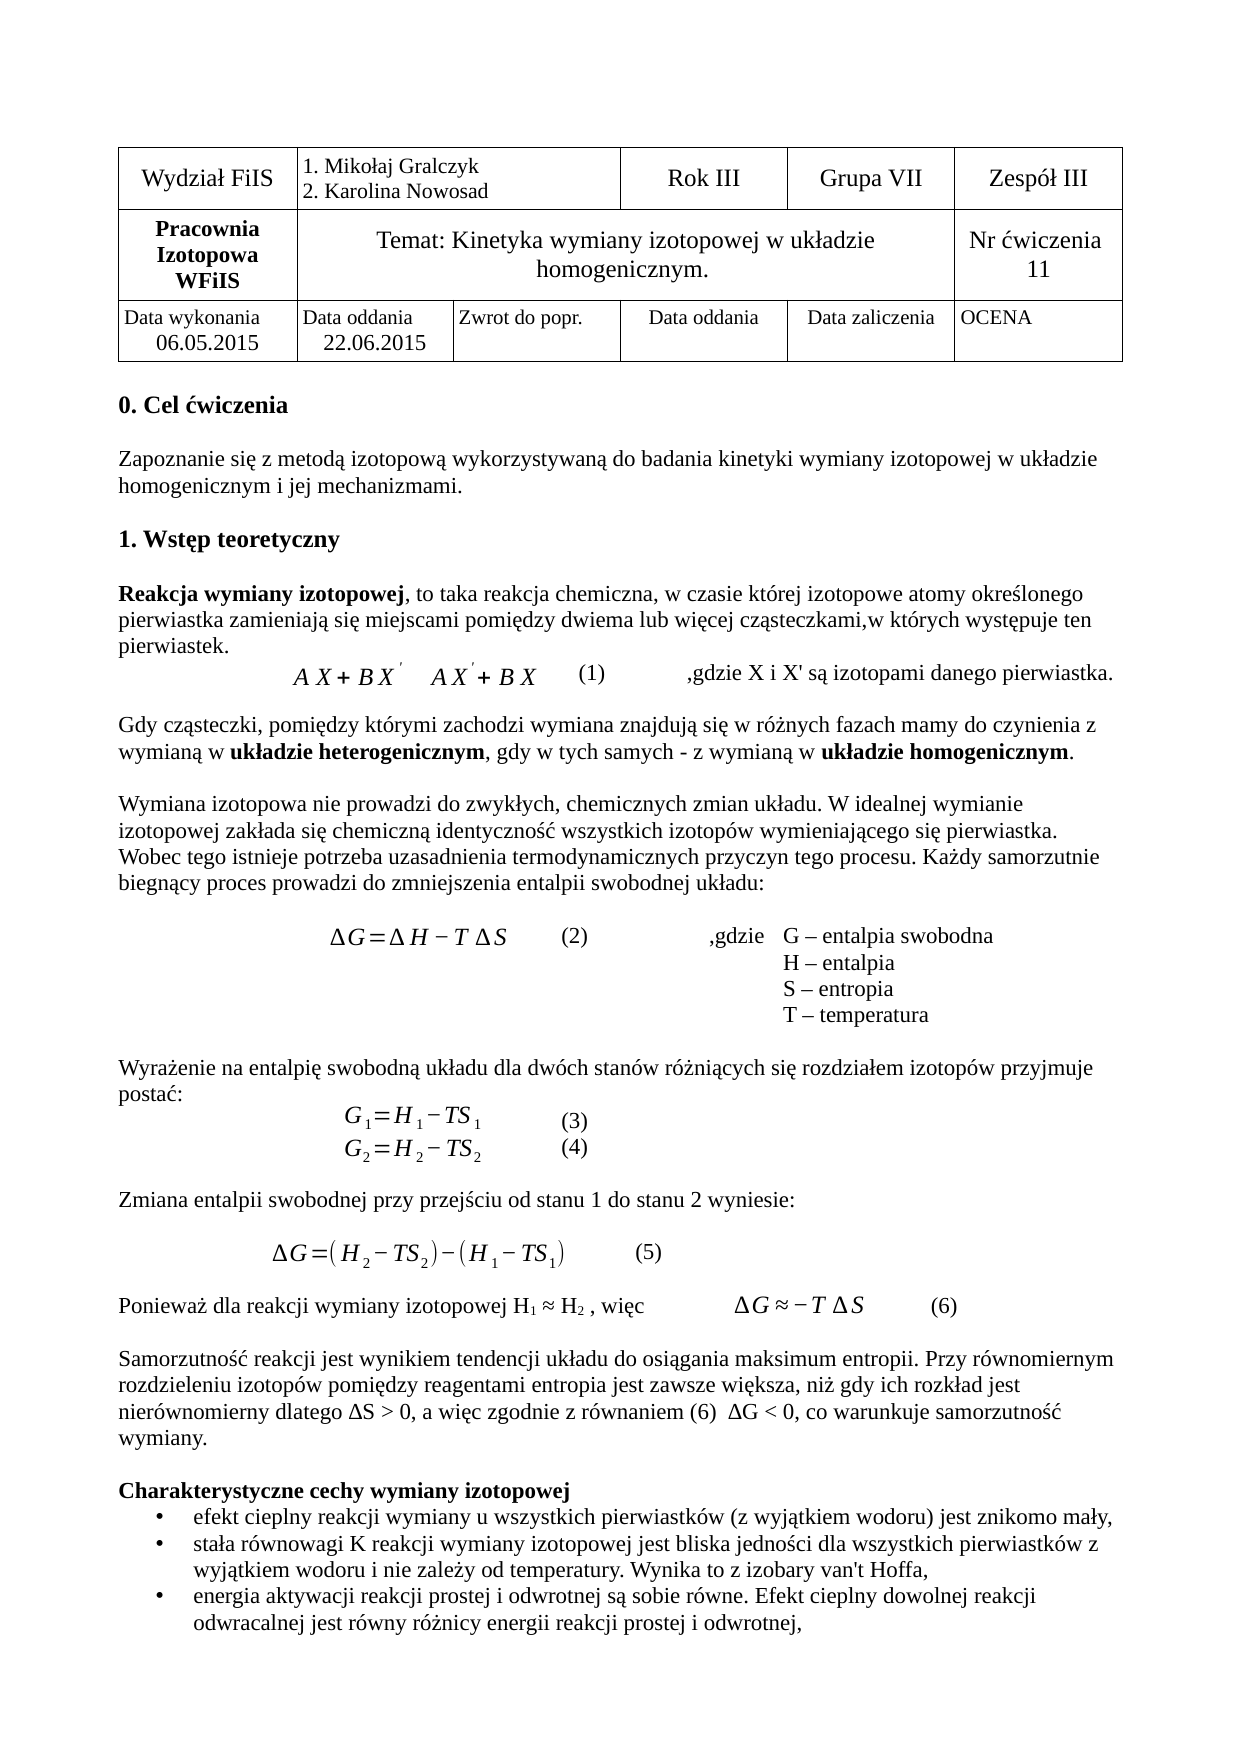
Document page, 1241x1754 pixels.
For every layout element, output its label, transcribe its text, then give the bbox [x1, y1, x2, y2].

text (5) [118, 1238, 1122, 1265]
text (1) ,gdzie X i X' są izotopami danego pierwiastka. [118, 659, 1122, 685]
table_header Grupa VII [788, 148, 954, 209]
table_cell Zwrot do popr. [454, 301, 620, 361]
table_header 1. Mikołaj Gralczyk 2. Karolina Nowosad [298, 148, 620, 209]
text Zapoznanie się z metodą izotopową wykorzystywaną do badania kinetyki wymiany izotopowej w układzie homogenicznym i jej mechanizmami. [118, 445, 1122, 498]
text S – entropia [118, 975, 1122, 1001]
text 0. Cel ćwiczenia [118, 390, 1122, 419]
text Reakcja wymiany izotopowej, to taka reakcja chemiczna, w czasie której izotopowe atomy określonego pierwiastka zamieniają się miejscami pomiędzy dwiema lub więcej cząsteczkami,w których występuje ten pierwiastek. [118, 579, 1122, 659]
text (4) [118, 1133, 1122, 1159]
text Charakterystyczne cechy wymiany izotopowej [118, 1477, 1122, 1503]
text Zmiana entalpii swobodnej przy przejściu od stanu 1 do stanu 2 wyniesie: [118, 1186, 1122, 1212]
table_header Wydział FiIS [119, 148, 297, 209]
text T – temperatura [118, 1001, 1122, 1028]
table_cell Data oddania [621, 301, 787, 361]
table_cell Pracownia Izotopowa WFiIS [119, 210, 297, 299]
table_cell Data zaliczenia [788, 301, 954, 361]
text Ponieważ dla reakcji wymiany izotopowej H1 ≈ H2 , więc (6) [118, 1291, 1122, 1319]
table_cell Nr ćwiczenia 11 [955, 210, 1122, 299]
list energia aktywacji reakcji prostej i odwrotnej są sobie równe. Efekt cieplny dowolnej reakcji odwracalnej jest równy różnicy energii reakcji prostej i odwrotnej, [156, 1582, 1122, 1635]
table_header Rok III [621, 148, 787, 209]
text (3) [118, 1107, 1122, 1133]
text H – entalpia [118, 948, 1122, 975]
text Wyrażenie na entalpię swobodną układu dla dwóch stanów różniących się rozdziałem izotopów przyjmuje postać: [118, 1054, 1122, 1107]
list stała równowagi K reakcji wymiany izotopowej jest bliska jedności dla wszystkich pierwiastków z wyjątkiem wodoru i nie zależy od temperatury. Wynika to z izobary van't Hoffa, [156, 1530, 1122, 1582]
table_cell Temat: Kinetyka wymiany izotopowej w układzie homogenicznym. [298, 210, 954, 299]
table_cell OCENA [955, 301, 1122, 361]
table_cell Data oddania 22.06.2015 [298, 301, 453, 361]
text Gdy cząsteczki, pomiędzy którymi zachodzi wymiana znajdują się w różnych fazach mamy do czynienia z wymianą w układzie heterogenicznym, gdy w tych samych - z wymianą w układzie homogenicznym. [118, 711, 1122, 764]
table_cell Data wykonania 06.05.2015 [119, 301, 297, 361]
text Wymiana izotopowa nie prowadzi do zwykłych, chemicznych zmian układu. W idealnej wymianie izotopowej zakłada się chemiczną identyczność wszystkich izotopów wymieniającego się pierwiastka. Wobec tego istnieje potrzeba uzasadnienia termodynamicznych przyczyn tego procesu. Każdy samorzutnie biegnący proces prowadzi do zmniejszenia entalpii swobodnej układu: [118, 790, 1122, 896]
table_header Zespół III [955, 148, 1122, 209]
list efekt cieplny reakcji wymiany u wszystkich pierwiastków (z wyjątkiem wodoru) jest znikomo mały, [156, 1503, 1122, 1530]
text 1. Wstęp teoretyczny [118, 524, 1122, 553]
text Samorzutność reakcji jest wynikiem tendencji układu do osiągania maksimum entropii. Przy równomiernym rozdzieleniu izotopów pomiędzy reagentami entropia jest zawsze większa, niż gdy ich rozkład jest nierównomierny dlatego ∆S > 0, a więc zgodnie z równaniem (6) ∆G < 0, co warunkuje samorzutność wymiany. [118, 1345, 1122, 1451]
text (2) ,gdzie G – entalpia swobodna [118, 922, 1122, 948]
